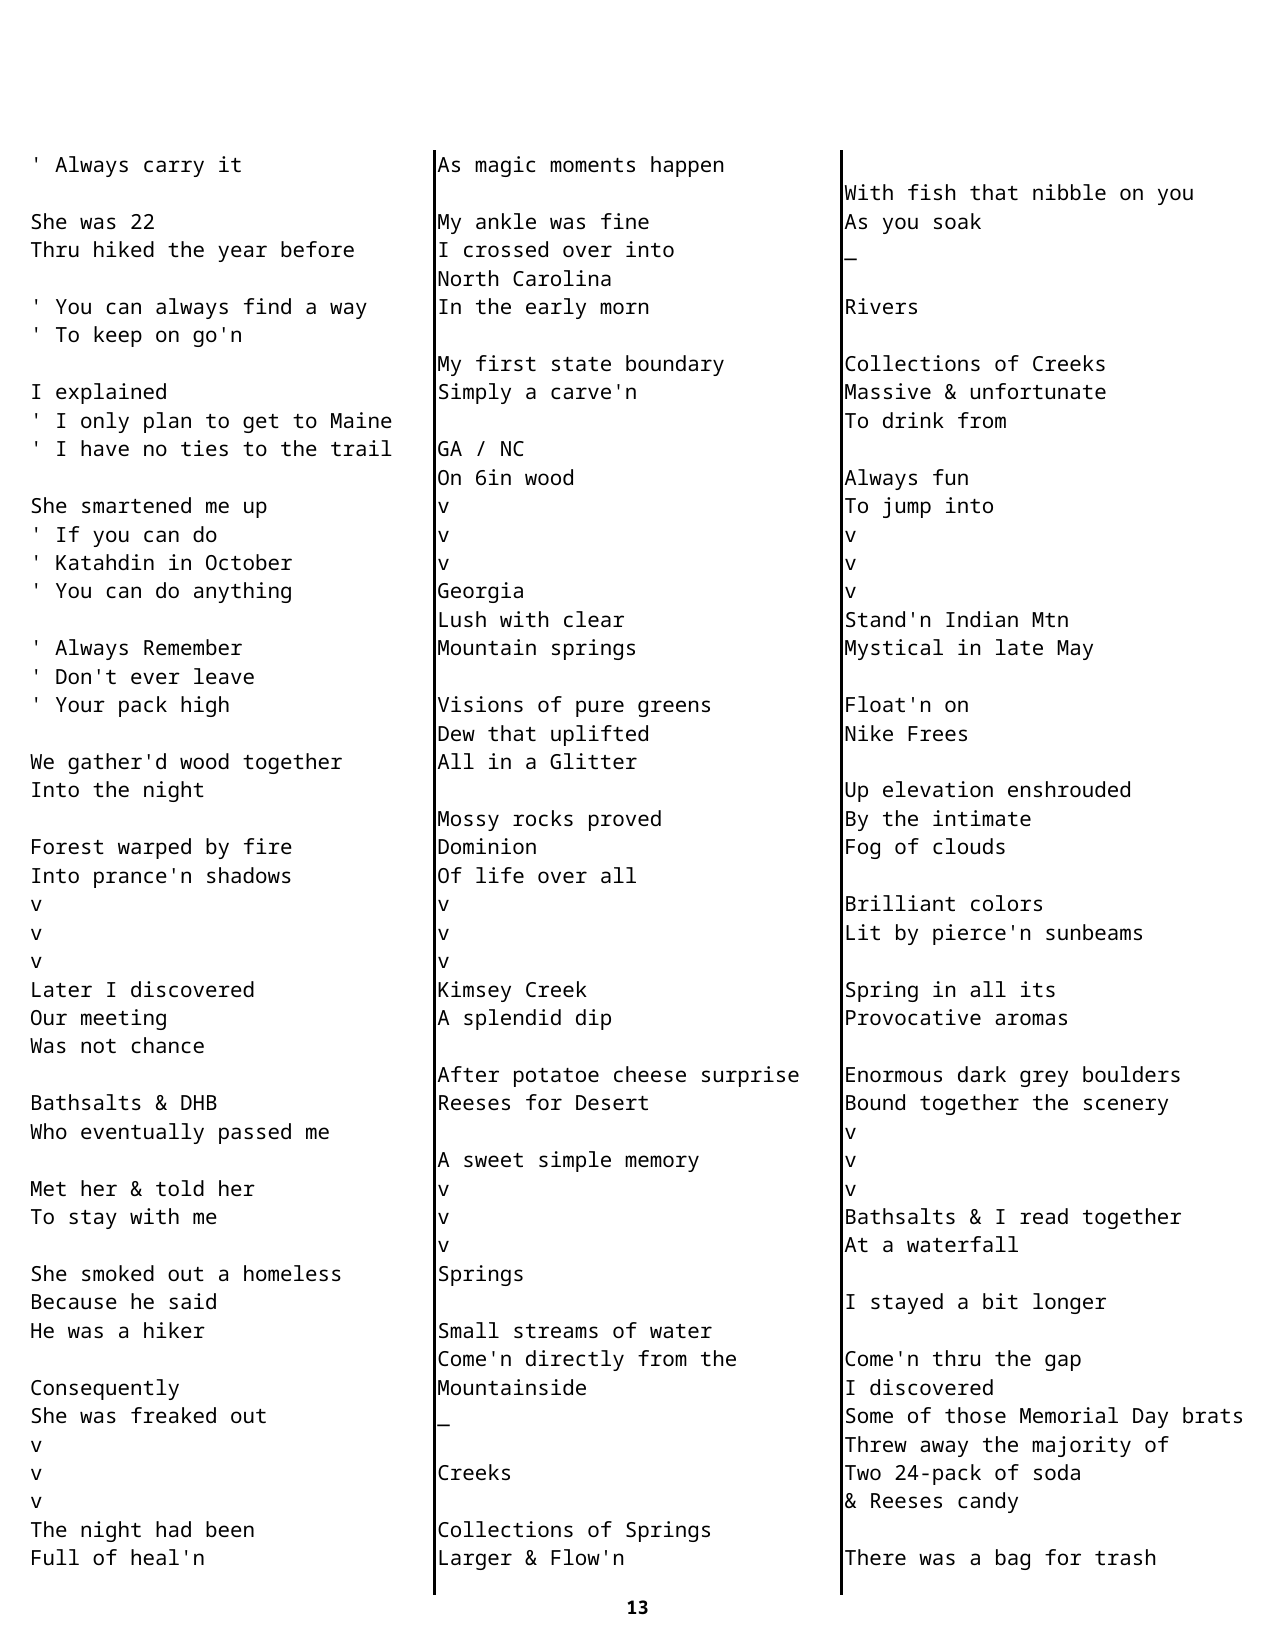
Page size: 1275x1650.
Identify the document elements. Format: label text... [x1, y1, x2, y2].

text Collections of Springs [437, 1515, 838, 1543]
text Reeses for Desert [437, 1088, 838, 1117]
text She was 22 [30, 207, 431, 235]
text After potatoe cheese surprise [437, 1060, 838, 1088]
text Spring in all its [844, 975, 1245, 1003]
text I stayed a bit longer [844, 1287, 1245, 1316]
text Lush with clear [437, 605, 838, 633]
text ' Always Remember [30, 633, 431, 662]
text I explained [30, 377, 431, 406]
text Some of those Memorial Day brats [844, 1401, 1245, 1430]
text North Carolina [437, 264, 838, 292]
text Provocative aromas [844, 1003, 1245, 1032]
text To jump into [844, 491, 1245, 520]
text v [844, 1145, 1245, 1174]
text v [437, 1202, 838, 1231]
text _ [844, 235, 1245, 264]
text & Reeses candy [844, 1487, 1245, 1515]
text Come'n directly from the Mountainside [437, 1344, 838, 1401]
text Fog of clouds [844, 832, 1245, 861]
text A sweet simple memory [437, 1145, 838, 1174]
text To drink from [844, 406, 1245, 434]
text By the intimate [844, 804, 1245, 832]
text Met her & told her [30, 1174, 431, 1202]
text He was a hiker [30, 1316, 431, 1344]
text ' If you can do [30, 520, 431, 548]
text Who eventually passed me [30, 1117, 431, 1145]
text Kimsey Creek [437, 975, 838, 1003]
text I crossed over into [437, 235, 838, 264]
text v [30, 1458, 431, 1487]
text v [437, 520, 838, 548]
text Creeks [437, 1458, 838, 1487]
text ' Always carry it [30, 150, 431, 178]
text Consequently [30, 1373, 431, 1401]
text v [437, 889, 838, 918]
text ' You can always find a way [30, 292, 431, 321]
text Full of heal'n [30, 1543, 431, 1572]
text v [30, 946, 431, 975]
text With fish that nibble on you [844, 178, 1245, 207]
text She smoked out a homeless [30, 1259, 431, 1287]
text ' To keep on go'n [30, 321, 431, 349]
text I discovered [844, 1373, 1245, 1401]
text On 6in wood [437, 463, 838, 491]
text Because he said [30, 1287, 431, 1316]
text Mossy rocks proved [437, 804, 838, 832]
text Georgia [437, 577, 838, 605]
text v [437, 918, 838, 946]
text v [437, 946, 838, 975]
text Of life over all [437, 861, 838, 889]
text Into prance'n shadows [30, 861, 431, 889]
text Simply a carve'n [437, 377, 838, 406]
text At a waterfall [844, 1231, 1245, 1259]
text Stand'n Indian Mtn [844, 605, 1245, 633]
text Thru hiked the year before [30, 235, 431, 264]
text Was not chance [30, 1032, 431, 1060]
text A splendid dip [437, 1003, 838, 1032]
text To stay with me [30, 1202, 431, 1231]
text There was a bag for trash [844, 1543, 1245, 1572]
text v [437, 491, 838, 520]
text My ankle was fine [437, 207, 838, 235]
text Mountain springs [437, 633, 838, 662]
text ' I only plan to get to Maine [30, 406, 431, 434]
text v [844, 1117, 1245, 1145]
text Up elevation enshrouded [844, 776, 1245, 804]
text Our meeting [30, 1003, 431, 1032]
text Dew that uplifted [437, 719, 838, 747]
text Come'n thru the gap [844, 1344, 1245, 1373]
text v [844, 548, 1245, 577]
text Small streams of water [437, 1316, 838, 1344]
text Collections of Creeks [844, 349, 1245, 377]
text ' I have no ties to the trail [30, 434, 431, 463]
text As magic moments happen [437, 150, 838, 178]
text v [437, 1231, 838, 1259]
text Brilliant colors [844, 889, 1245, 918]
text v [437, 1174, 838, 1202]
text She smartened me up [30, 491, 431, 520]
text Larger & Flow'n [437, 1543, 838, 1572]
text Massive & unfortunate [844, 377, 1245, 406]
text ' You can do anything [30, 577, 431, 605]
text v [30, 918, 431, 946]
text Rivers [844, 292, 1245, 321]
text Enormous dark grey boulders [844, 1060, 1245, 1088]
text v [844, 520, 1245, 548]
text Lit by pierce'n sunbeams [844, 918, 1245, 946]
text ' Don't ever leave [30, 662, 431, 690]
text v [30, 1430, 431, 1458]
text The night had been [30, 1515, 431, 1543]
text Float'n on [844, 690, 1245, 719]
text Bathsalts & I read together [844, 1202, 1245, 1231]
text _ [437, 1401, 838, 1430]
text Visions of pure greens [437, 690, 838, 719]
text Two 24-pack of soda [844, 1458, 1245, 1487]
text Always fun [844, 463, 1245, 491]
text v [437, 548, 838, 577]
text Bathsalts & DHB [30, 1088, 431, 1117]
text Springs [437, 1259, 838, 1287]
text Mystical in late May [844, 633, 1245, 662]
text In the early morn [437, 292, 838, 321]
text Dominion [437, 832, 838, 861]
text v [844, 577, 1245, 605]
text ' Your pack high [30, 690, 431, 719]
text Into the night [30, 776, 431, 804]
text My first state boundary [437, 349, 838, 377]
text Later I discovered [30, 975, 431, 1003]
text Bound together the scenery [844, 1088, 1245, 1117]
text Nike Frees [844, 719, 1245, 747]
text v [30, 1487, 431, 1515]
text Threw away the majority of [844, 1430, 1245, 1458]
text She was freaked out [30, 1401, 431, 1430]
text v [30, 889, 431, 918]
text Forest warped by fire [30, 832, 431, 861]
text All in a Glitter [437, 747, 838, 776]
text As you soak [844, 207, 1245, 235]
text GA / NC [437, 434, 838, 463]
text We gather'd wood together [30, 747, 431, 776]
text v [844, 1174, 1245, 1202]
text ' Katahdin in October [30, 548, 431, 577]
